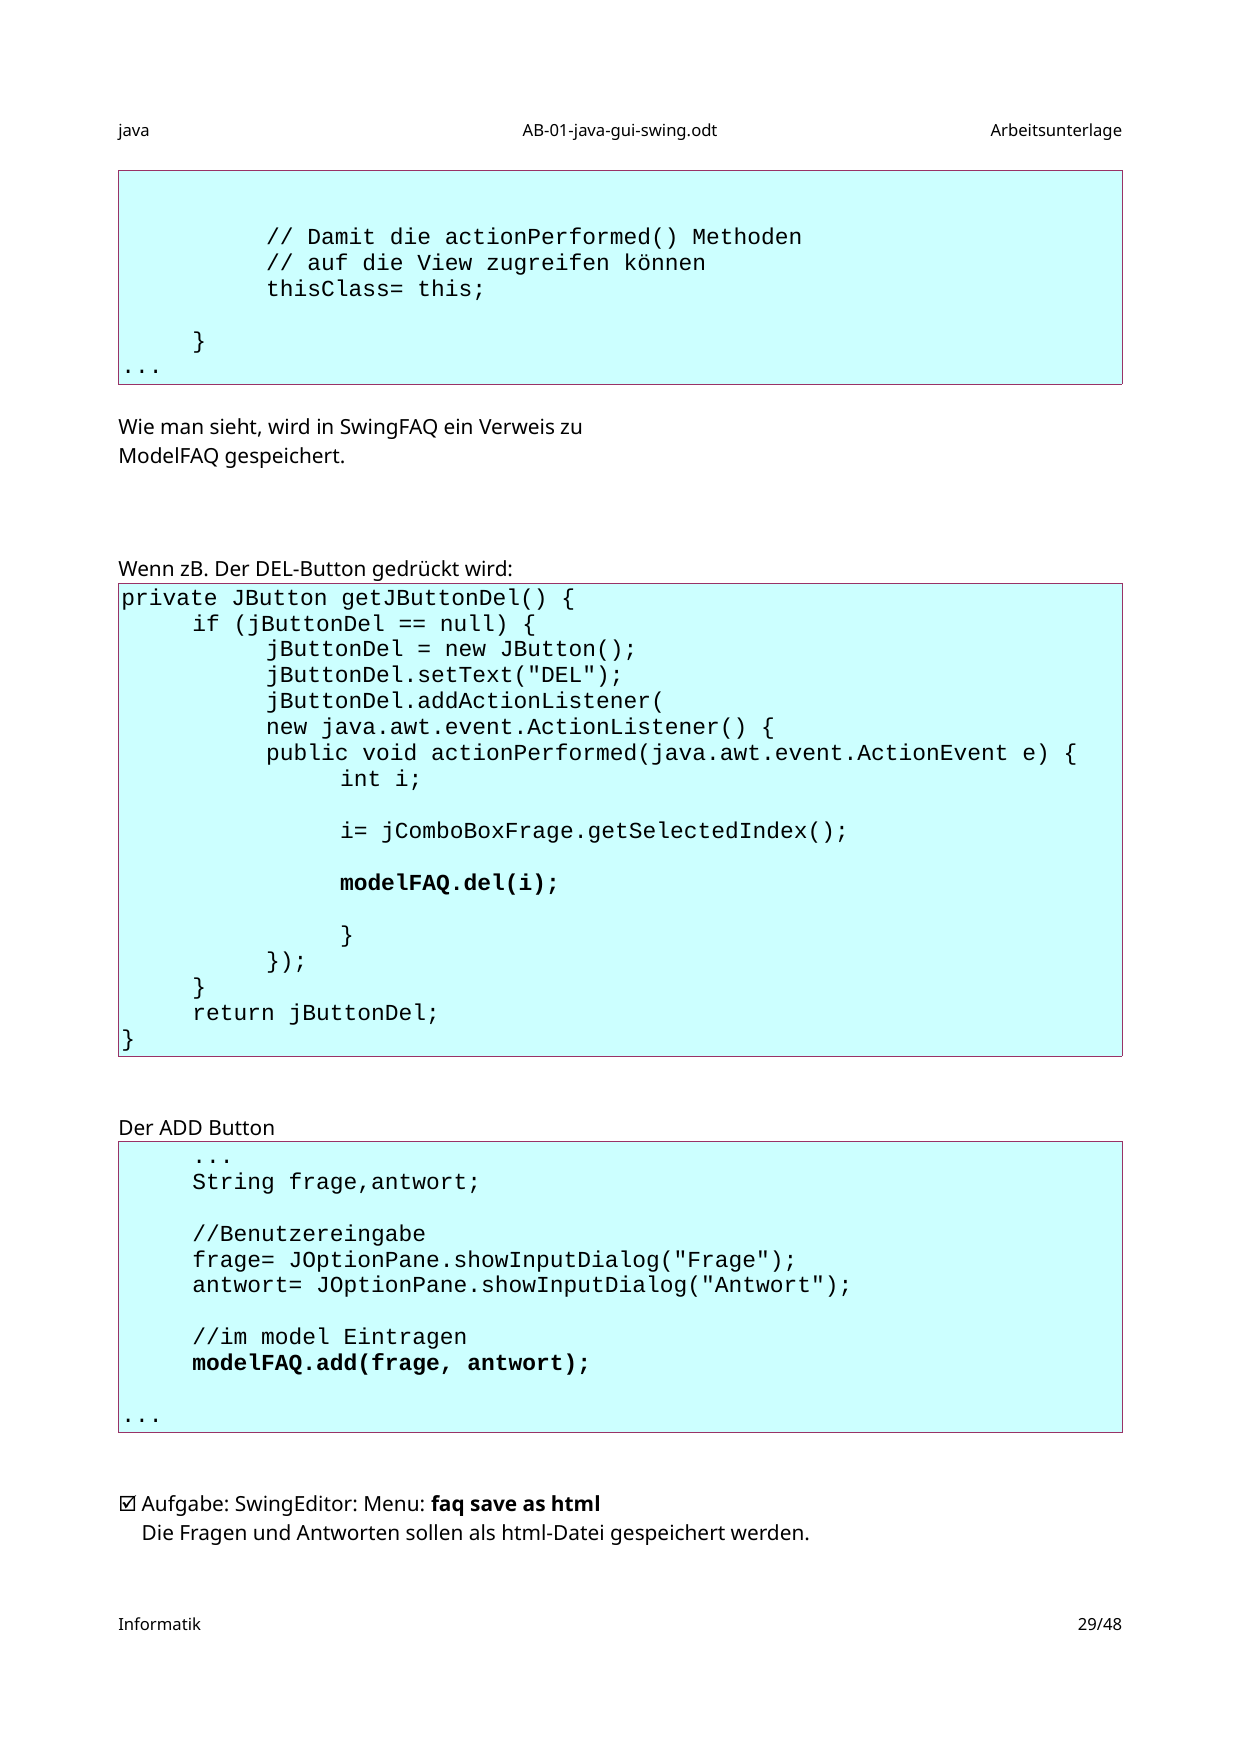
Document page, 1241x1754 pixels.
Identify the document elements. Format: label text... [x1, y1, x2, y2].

text jButtonDel.addActionListener( [119, 687, 1122, 713]
text } [119, 920, 1122, 946]
text Wie man sieht, wird in SwingFAQ ein Verweis zu [118, 412, 1122, 441]
text Wenn zB. Der DEL-Button gedrückt wird: [118, 554, 1122, 583]
text int i; [119, 764, 1122, 790]
text //Benutzereingabe [119, 1219, 1122, 1245]
text String frage,antwort; [119, 1167, 1122, 1193]
text ... [119, 1401, 1122, 1432]
text modelFAQ.del(i); [119, 868, 1122, 894]
text //im model Eintragen [119, 1323, 1122, 1349]
text if (jButtonDel == null) { [119, 609, 1122, 635]
text } [119, 1024, 1122, 1056]
text }); [119, 946, 1122, 972]
text Der ADD Button [118, 1113, 1122, 1141]
list Aufgabe: SwingEditor: Menu: faq save as html Die Fragen und Antworten sollen als html-Datei gespeichert werden. [118, 1489, 1122, 1575]
text frage= JOptionPane.showInputDialog("Frage"); [119, 1245, 1122, 1271]
text jButtonDel.setText("DEL"); [119, 661, 1122, 687]
text ... [119, 352, 1122, 384]
text new java.awt.event.ActionListener() { [119, 713, 1122, 738]
text i= jComboBoxFrage.getSelectedIndex(); [119, 816, 1122, 842]
text modelFAQ.add(frage, antwort); [119, 1349, 1122, 1374]
text public void actionPerformed(java.awt.event.ActionEvent e) { [119, 738, 1122, 764]
text } [119, 972, 1122, 998]
text thisClass= this; [119, 274, 1122, 300]
text return jButtonDel; [119, 998, 1122, 1024]
text jButtonDel = new JButton(); [119, 635, 1122, 661]
text ModelFAQ gespeichert. [118, 441, 1122, 469]
text } [119, 326, 1122, 352]
text private JButton getJButtonDel() { [119, 584, 1122, 609]
text antwort= JOptionPane.showInputDialog("Antwort"); [119, 1271, 1122, 1297]
text // Damit die actionPerformed() Methoden // auf die View zugreifen können [119, 222, 1122, 274]
text ... [119, 1142, 1122, 1167]
